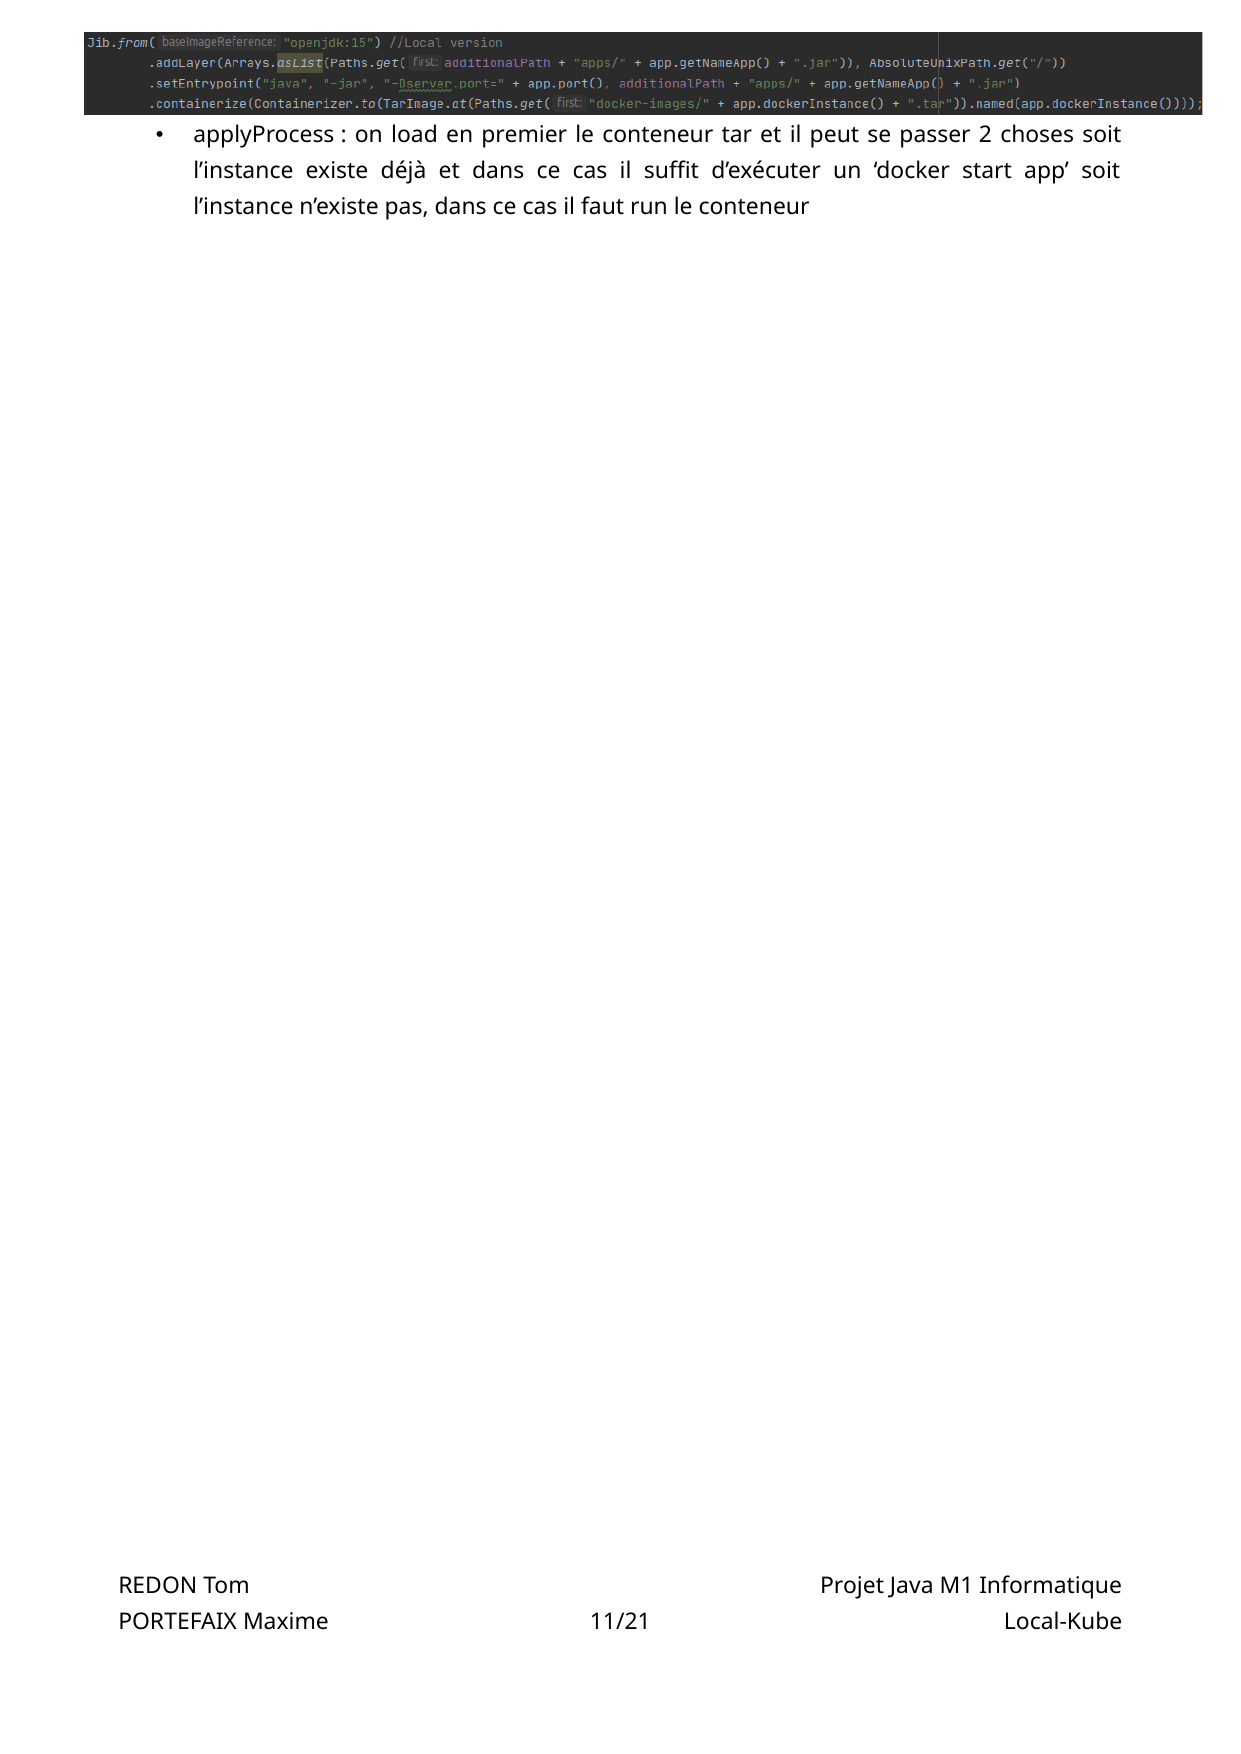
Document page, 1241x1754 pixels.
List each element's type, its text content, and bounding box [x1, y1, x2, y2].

list applyProcess : on load en premier le conteneur tar et il peut se passer 2 choses soit l’instance existe déjà et dans ce cas il suffit d’exécuter un ‘docker start app’ soit l’instance n’existe pas, dans ce cas il faut run le conteneur [156, 118, 1122, 221]
picture [84, 32, 1203, 115]
